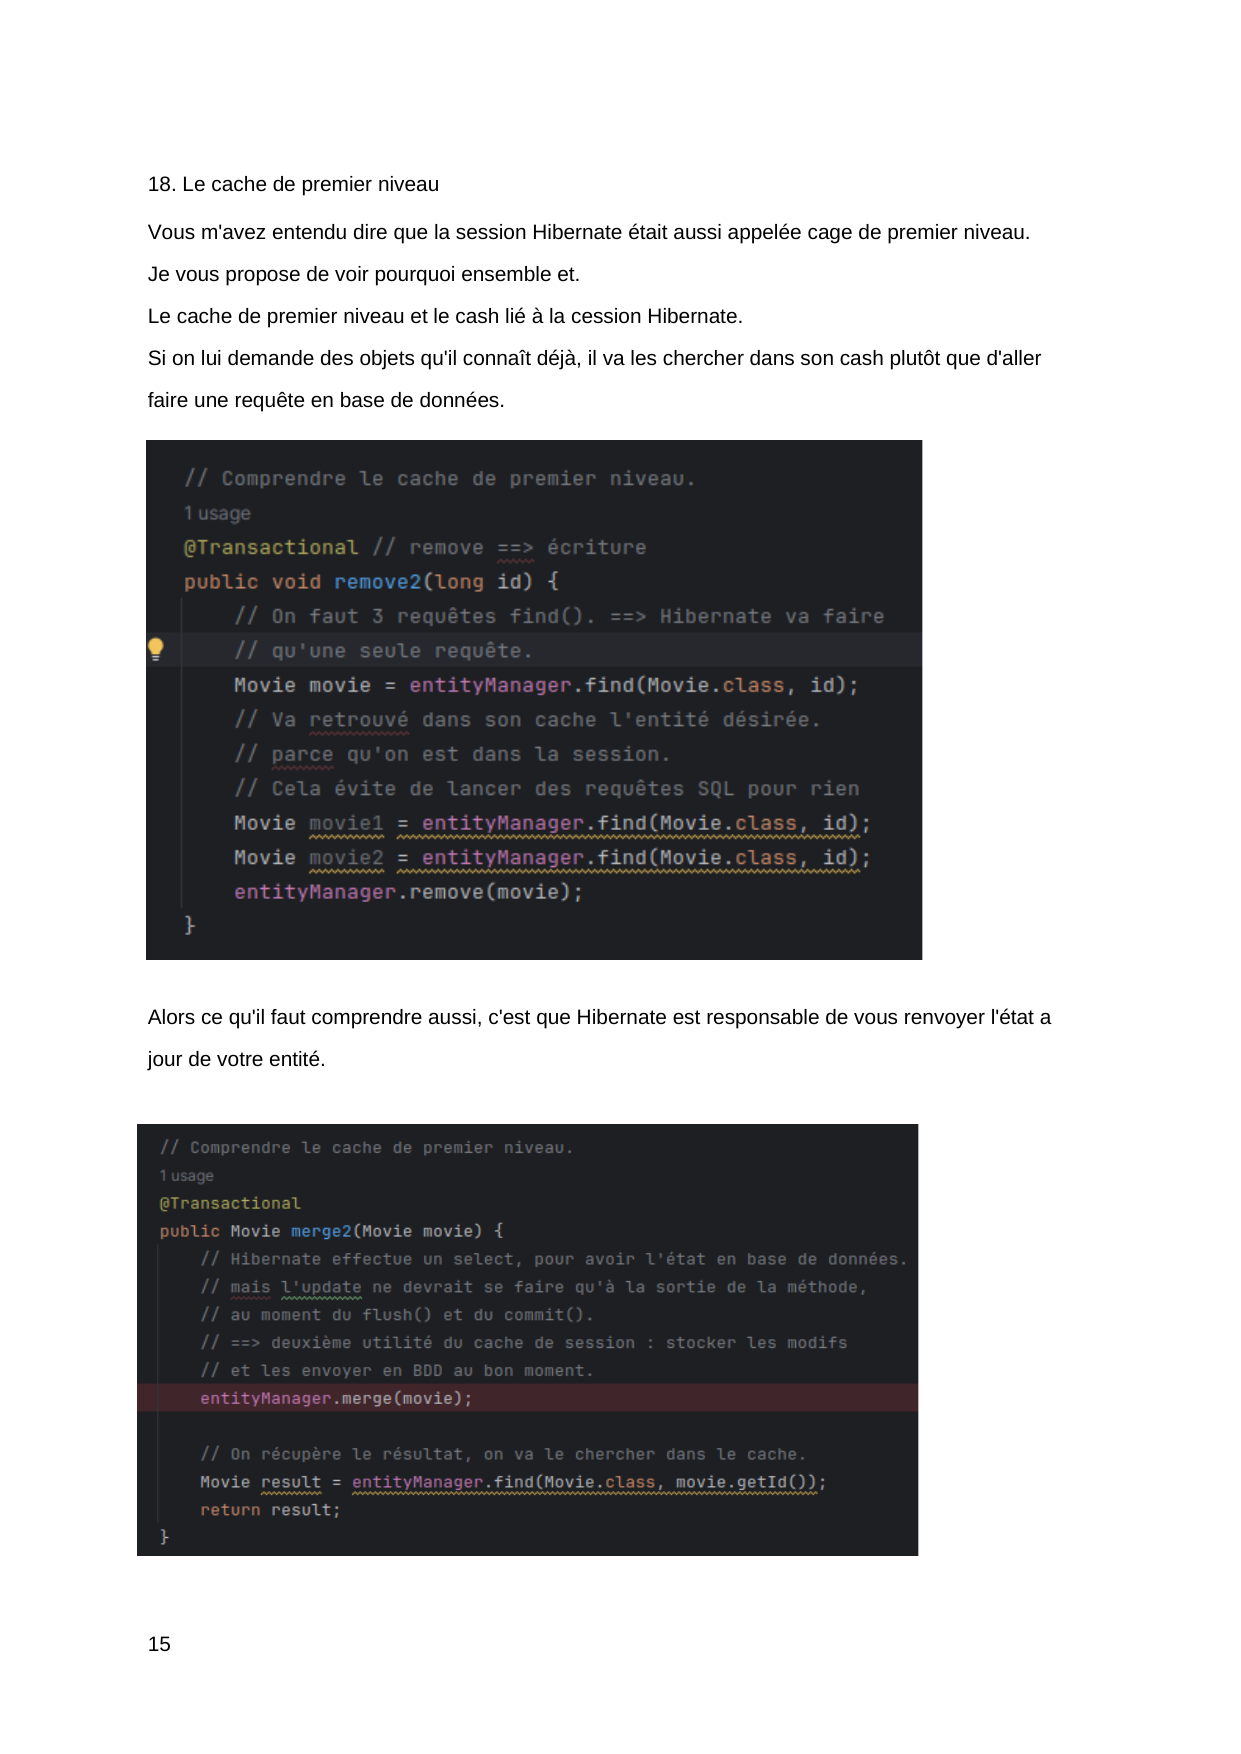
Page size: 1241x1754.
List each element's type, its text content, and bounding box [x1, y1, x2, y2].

text Alors ce qu'il faut comprendre aussi, c'est que Hibernate est responsable de vous renvoyer l'état a [148, 1005, 1093, 1029]
picture [146, 440, 923, 960]
text Je vous propose de voir pourquoi ensemble et. [148, 262, 1093, 286]
text Vous m'avez entendu dire que la session Hibernate était aussi appelée cage de premier niveau. [148, 219, 1093, 243]
picture [137, 1124, 919, 1556]
text Le cache de premier niveau et le cash lié à la cession Hibernate. [148, 304, 1093, 328]
text faire une requête en base de données. [148, 388, 1093, 412]
text 18. Le cache de premier niveau [148, 172, 1093, 196]
text jour de votre entité. [148, 1047, 1093, 1071]
text Si on lui demande des objets qu'il connaît déjà, il va les chercher dans son cash plutôt que d'aller [148, 346, 1093, 370]
